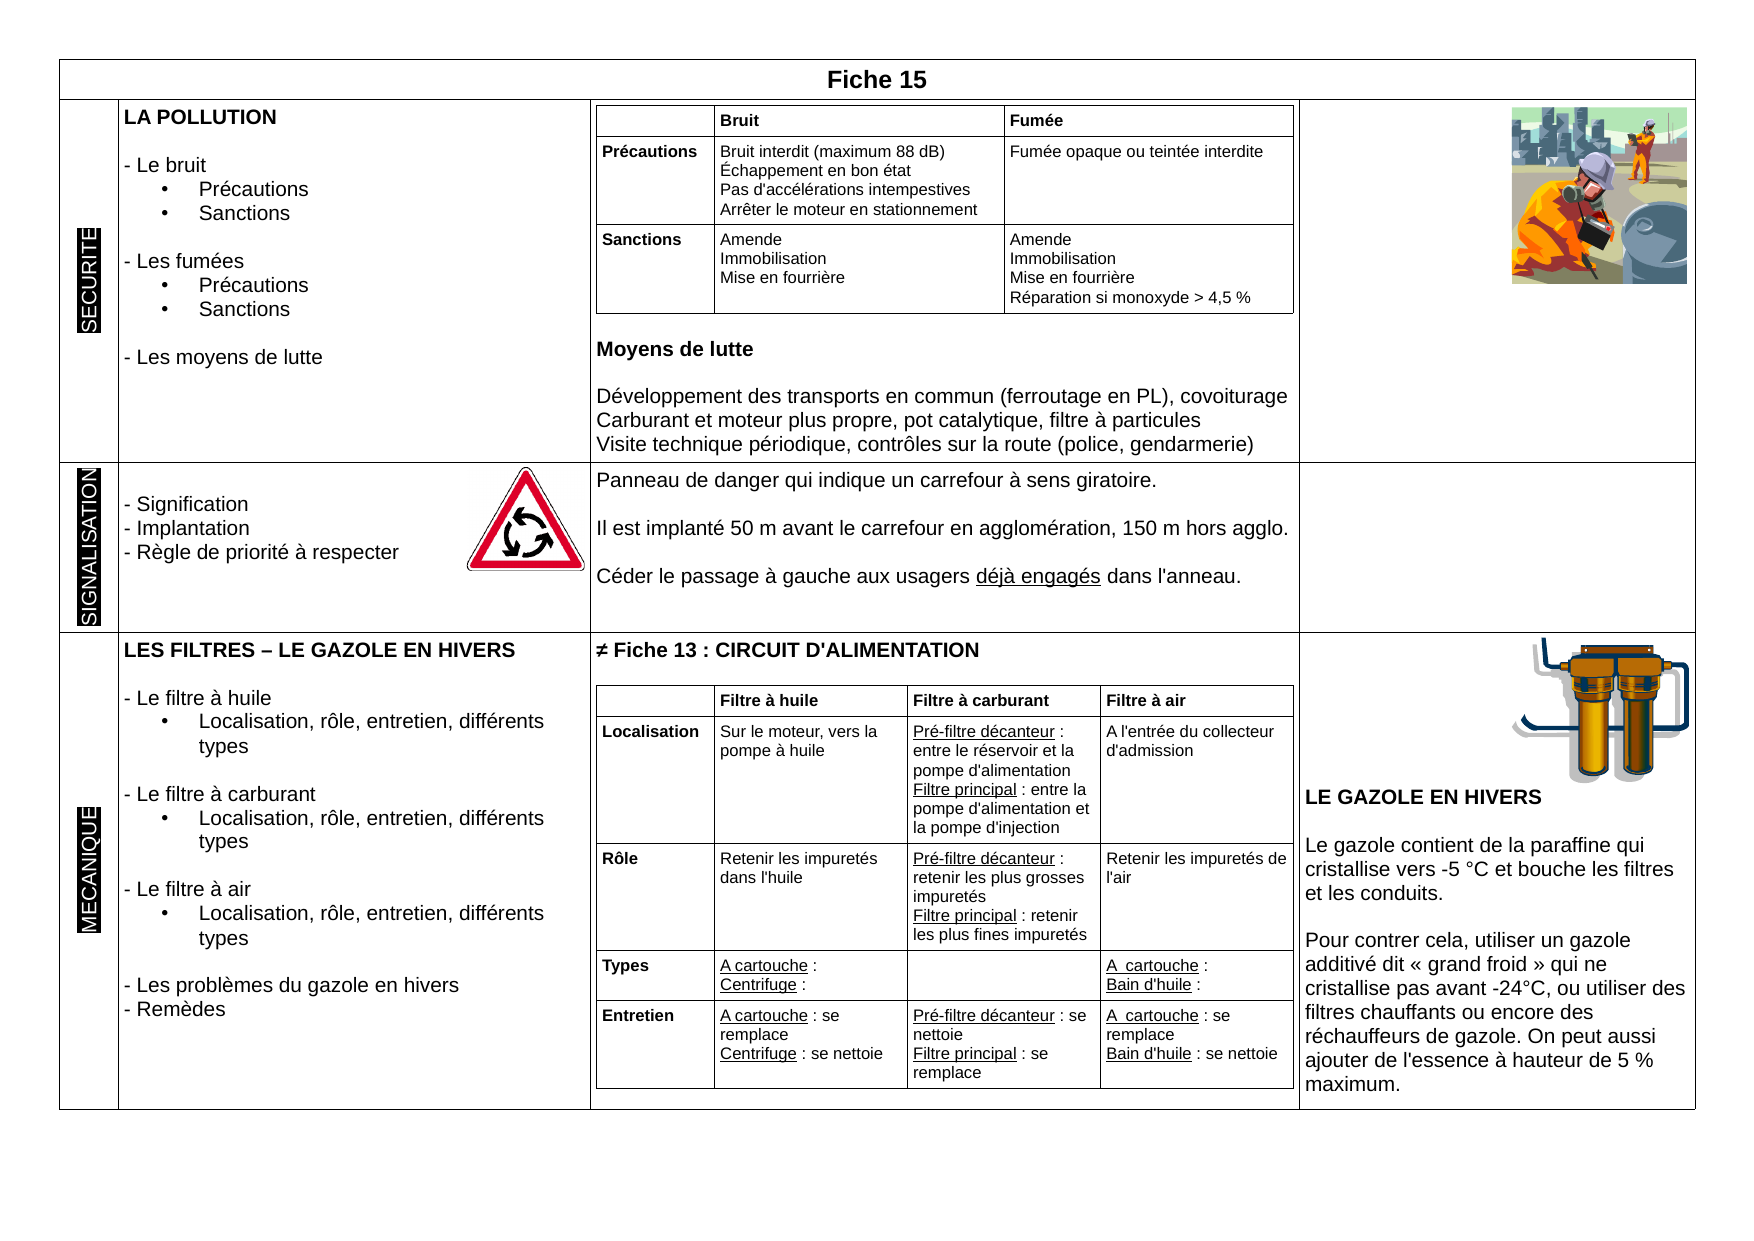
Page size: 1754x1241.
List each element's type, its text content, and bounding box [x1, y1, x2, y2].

table_cell - Signification - Implantation - Règle de priorité à respecter [119, 463, 590, 632]
table_header [597, 106, 714, 136]
table_cell Amende Immobilisation Mise en fourrière Réparation si monoxyde > 4,5 % [1005, 225, 1293, 312]
table_cell Sanctions [597, 225, 714, 312]
table_cell A cartouche : se remplace Bain d'huile : se nettoie [1101, 1001, 1293, 1088]
table_header Fumée [1005, 106, 1293, 136]
table_cell MECANIQUE [60, 633, 118, 1108]
table_cell A cartouche : Bain d'huile : [1101, 951, 1293, 1000]
table_cell SIGNALISATION [60, 463, 118, 632]
table_cell Sur le moteur, vers la pompe à huile [715, 717, 907, 843]
table_cell ≠ Fiche 13 : CIRCUIT D'ALIMENTATION [591, 633, 1299, 1108]
table_header [597, 686, 714, 716]
table_cell Pré-filtre décanteur : se nettoie Filtre principal : se remplace [908, 1001, 1100, 1088]
table_cell Panneau de danger qui indique un carrefour à sens giratoire. Il est implanté 50 m avant le carrefour en agglomération, 150 m hors agglo. Céder le passage à gauche aux usagers déjà engagés dans l'anneau. [591, 463, 1299, 632]
table_cell Retenir les impuretés de l'air [1101, 844, 1293, 950]
table_header Filtre à carburant [908, 686, 1100, 716]
table_cell Types [597, 951, 714, 1000]
table_cell A l'entrée du collecteur d'admission [1101, 717, 1293, 843]
table_cell A cartouche : se remplace Centrifuge : se nettoie [715, 1001, 907, 1088]
table_cell [908, 951, 1100, 1000]
table_cell [1300, 100, 1695, 462]
table_header Fiche 15 [60, 60, 1695, 99]
table_cell A cartouche : Centrifuge : [715, 951, 907, 1000]
table_cell LES FILTRES – LE GAZOLE EN HIVERS - Le filtre à huile Localisation, rôle, entretien, différents types - Le filtre à carburant Localisation, rôle, entretien, différents types - Le filtre à air Localisation, rôle, entretien, différents types - Les problèmes du gazole en hivers - Remèdes [119, 633, 590, 1108]
table_header Filtre à huile [715, 686, 907, 716]
table_cell Localisation [597, 717, 714, 843]
table_cell [1300, 463, 1695, 632]
table_cell Retenir les impuretés dans l'huile [715, 844, 907, 950]
table_cell Pré-filtre décanteur : retenir les plus grosses impuretés Filtre principal : retenir les plus fines impuretés [908, 844, 1100, 950]
table_cell SECURITE [60, 100, 118, 462]
table_cell Précautions [597, 137, 714, 224]
table_cell Pré-filtre décanteur : entre le réservoir et la pompe d'alimentation Filtre principal : entre la pompe d'alimentation et la pompe d'injection [908, 717, 1100, 843]
table_header Filtre à air [1101, 686, 1293, 716]
table_cell Rôle [597, 844, 714, 950]
table_cell LA POLLUTION - Le bruit Précautions Sanctions - Les fumées Précautions Sanctions - Les moyens de lutte [119, 100, 590, 462]
picture [466, 467, 585, 571]
table_cell Entretien [597, 1001, 714, 1088]
table_header Bruit [715, 106, 1004, 136]
table_cell Amende Immobilisation Mise en fourrière [715, 225, 1004, 312]
table_cell Moyens de lutte Développement des transports en commun (ferroutage en PL), covoiturage Carburant et moteur plus propre, pot catalytique, filtre à particules Visite technique périodique, contrôles sur la route (police, gendarmerie) [591, 100, 1299, 462]
table_cell Bruit interdit (maximum 88 dB) Échappement en bon état Pas d'accélérations intempestives Arrêter le moteur en stationnement [715, 137, 1004, 224]
table_cell LE GAZOLE EN HIVERS Le gazole contient de la paraffine qui cristallise vers -5 °C et bouche les filtres et les conduits. Pour contrer cela, utiliser un gazole additivé dit « grand froid » qui ne cristallise pas avant -24°C, ou utiliser des filtres chauffants ou encore des réchauffeurs de gazole. On peut aussi ajouter de l'essence à hauteur de 5 % maximum. [1300, 633, 1695, 1108]
table_cell Fumée opaque ou teintée interdite [1005, 137, 1293, 224]
